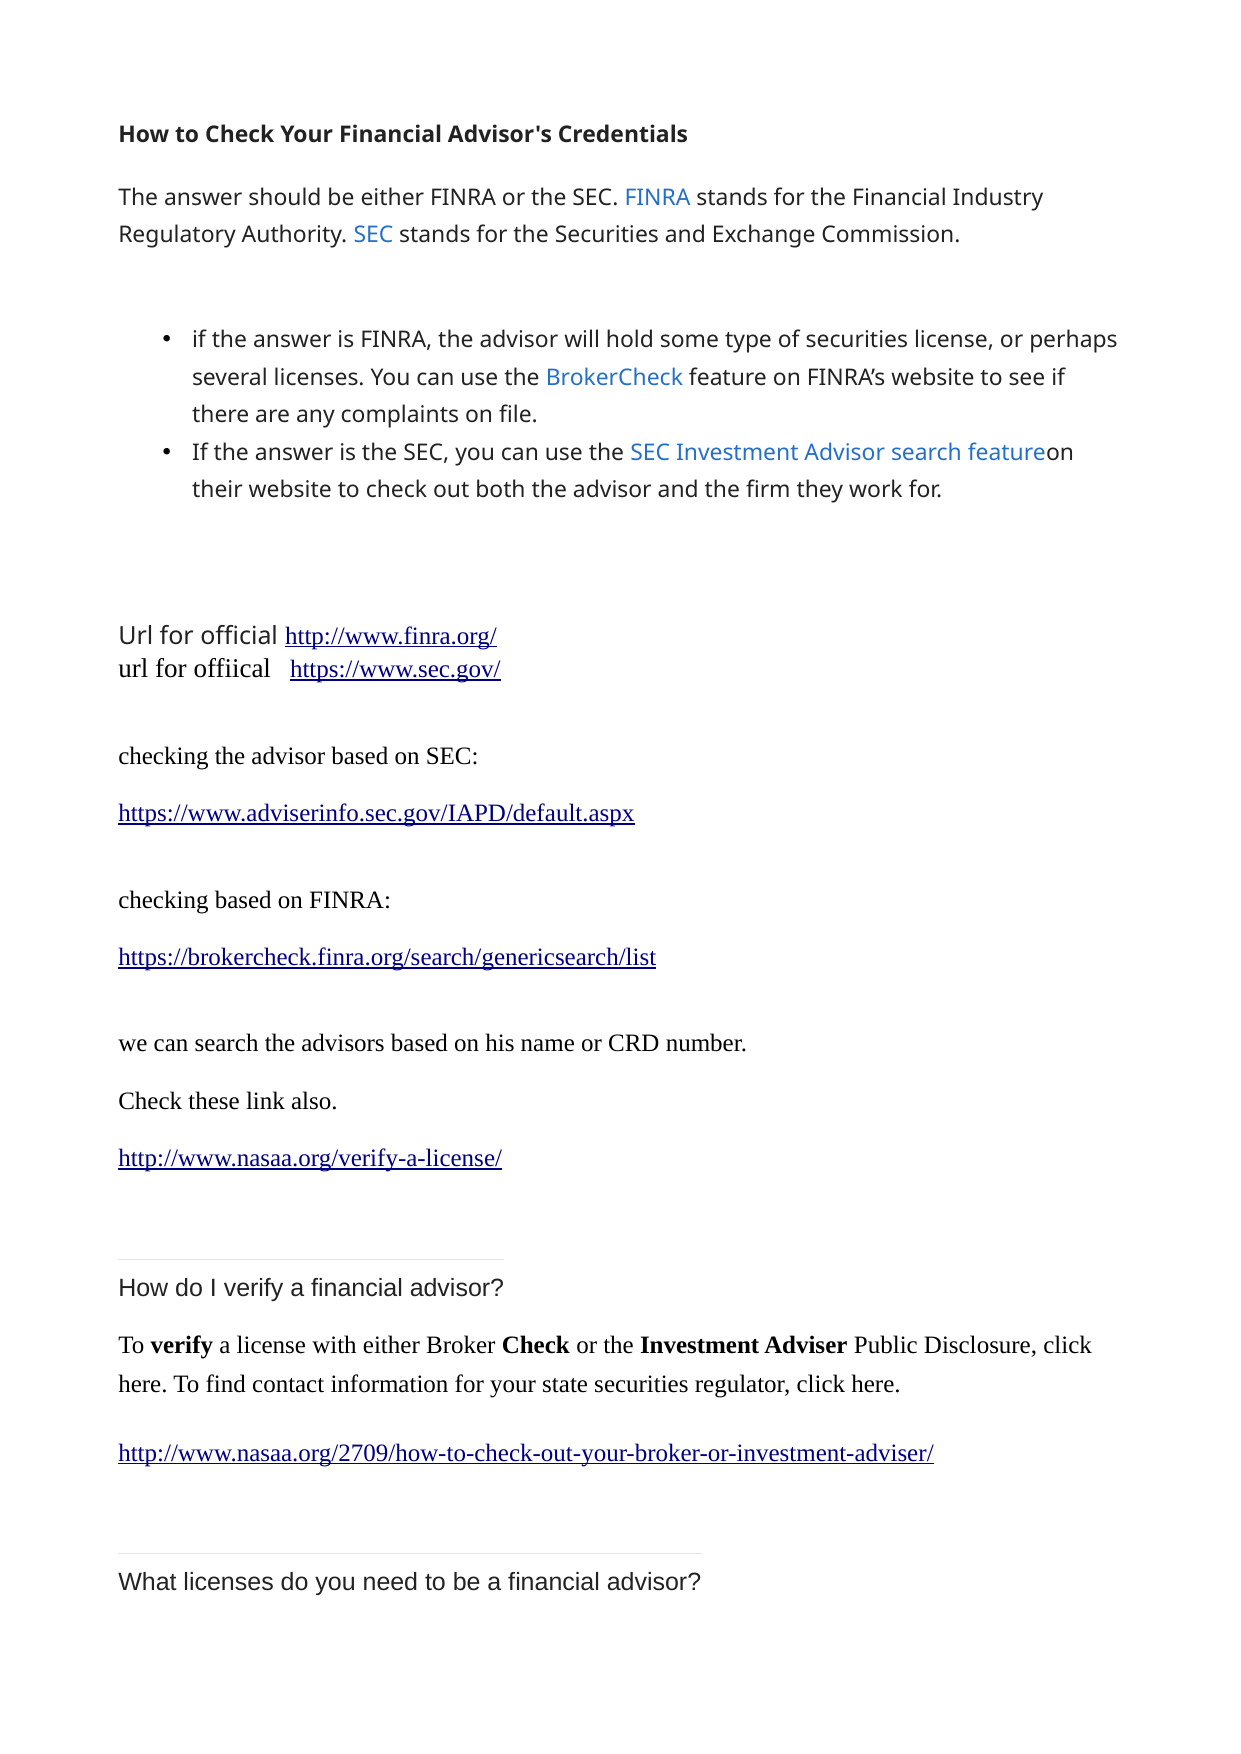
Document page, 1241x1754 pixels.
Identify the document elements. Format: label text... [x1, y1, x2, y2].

text The answer should be either FINRA or the SEC. FINRA stands for the Financial Industry Regulatory Authority. SEC stands for the Securities and Exchange Commission. [118, 181, 1122, 249]
text How do I verify a financial advisor? [118, 1258, 1122, 1301]
list If the answer is the SEC, you can use the SEC Investment Advisor search featureon their website to check out both the advisor and the firm they work for. [162, 435, 1122, 504]
text Url for official http://www.finra.org/ [118, 615, 1122, 652]
text https://brokercheck.finra.org/search/genericsearch/list [118, 942, 1122, 971]
text checking based on FINRA: [118, 885, 1122, 913]
list if the answer is FINRA, the advisor will hold some type of securities license, or perhaps several licenses. You can use the BrokerCheck feature on FINRA’s website to see if there are any complaints on file. [162, 323, 1122, 429]
text url for offiical https://www.sec.gov/ [118, 652, 1122, 683]
text Check these link also. [118, 1086, 1122, 1115]
text To verify a license with either Broker Check or the Investment Adviser Public Disclosure, click here. To find contact information for your state securities regulator, click here. [118, 1330, 1122, 1398]
text https://www.adviserinfo.sec.gov/IAPD/default.aspx [118, 798, 1122, 827]
text http://www.nasaa.org/verify-a-license/ [118, 1143, 1122, 1172]
text checking the advisor based on SEC: [118, 741, 1122, 770]
text http://www.nasaa.org/2709/how-to-check-out-your-broker-or-investment-adviser/ [118, 1438, 1122, 1466]
text we can search the advisors based on his name or CRD number. [118, 1028, 1122, 1057]
text What licenses do you need to be a financial advisor? [118, 1553, 1122, 1596]
text How to Check Your Financial Advisor's Credentials [118, 118, 1122, 149]
